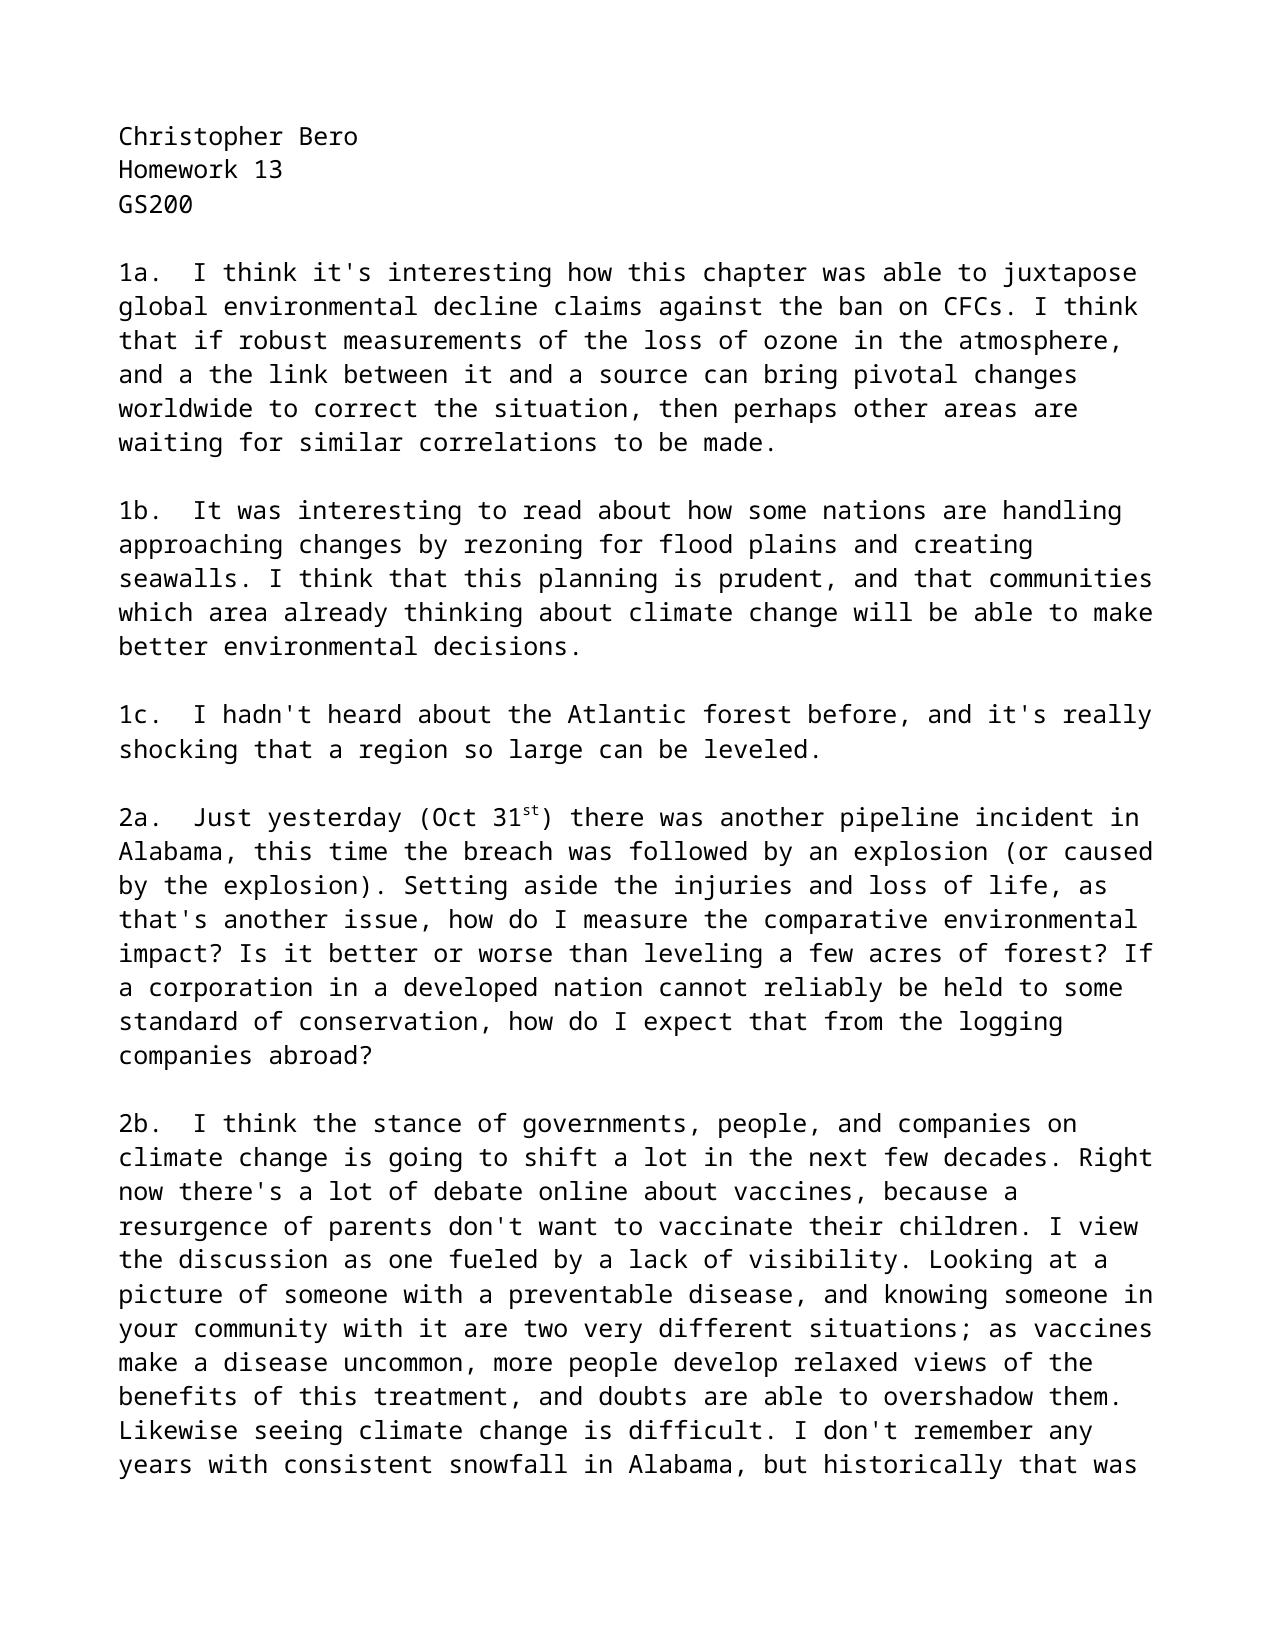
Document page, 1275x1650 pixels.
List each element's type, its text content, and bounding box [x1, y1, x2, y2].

text GS200 [118, 186, 1157, 220]
text 1c. I hadn't heard about the Atlantic forest before, and it's really shocking that a region so large can be leveled. [118, 697, 1157, 765]
text 1a. I think it's interesting how this chapter was able to juxtapose global environmental decline claims against the ban on CFCs. I think that if robust measurements of the loss of ozone in the atmosphere, and a the link between it and a source can bring pivotal changes worldwide to correct the situation, then perhaps other areas are waiting for similar correlations to be made. [118, 254, 1157, 459]
text Christopher Bero [118, 118, 1157, 152]
text Homework 13 [118, 152, 1157, 186]
text 1b. It was interesting to read about how some nations are handling approaching changes by rezoning for flood plains and creating seawalls. I think that this planning is prudent, and that communities which area already thinking about climate change will be able to make better environmental decisions. [118, 493, 1157, 663]
text 2a. Just yesterday (Oct 31st) there was another pipeline incident in Alabama, this time the breach was followed by an explosion (or caused by the explosion). Setting aside the injuries and loss of life, as that's another issue, how do I measure the comparative environmental impact? Is it better or worse than leveling a few acres of forest? If a corporation in a developed nation cannot reliably be held to some standard of conservation, how do I expect that from the logging companies abroad? [118, 799, 1157, 1072]
text 2b. I think the stance of governments, people, and companies on climate change is going to shift a lot in the next few decades. Right now there's a lot of debate online about vaccines, because a resurgence of parents don't want to vaccinate their children. I view the discussion as one fueled by a lack of visibility. Looking at a picture of someone with a preventable disease, and knowing someone in your community with it are two very different situations; as vaccines make a disease uncommon, more people develop relaxed views of the benefits of this treatment, and doubts are able to overshadow them. Likewise seeing climate change is difficult. I don't remember any years with consistent snowfall in Alabama, but historically that was [118, 1106, 1157, 1481]
